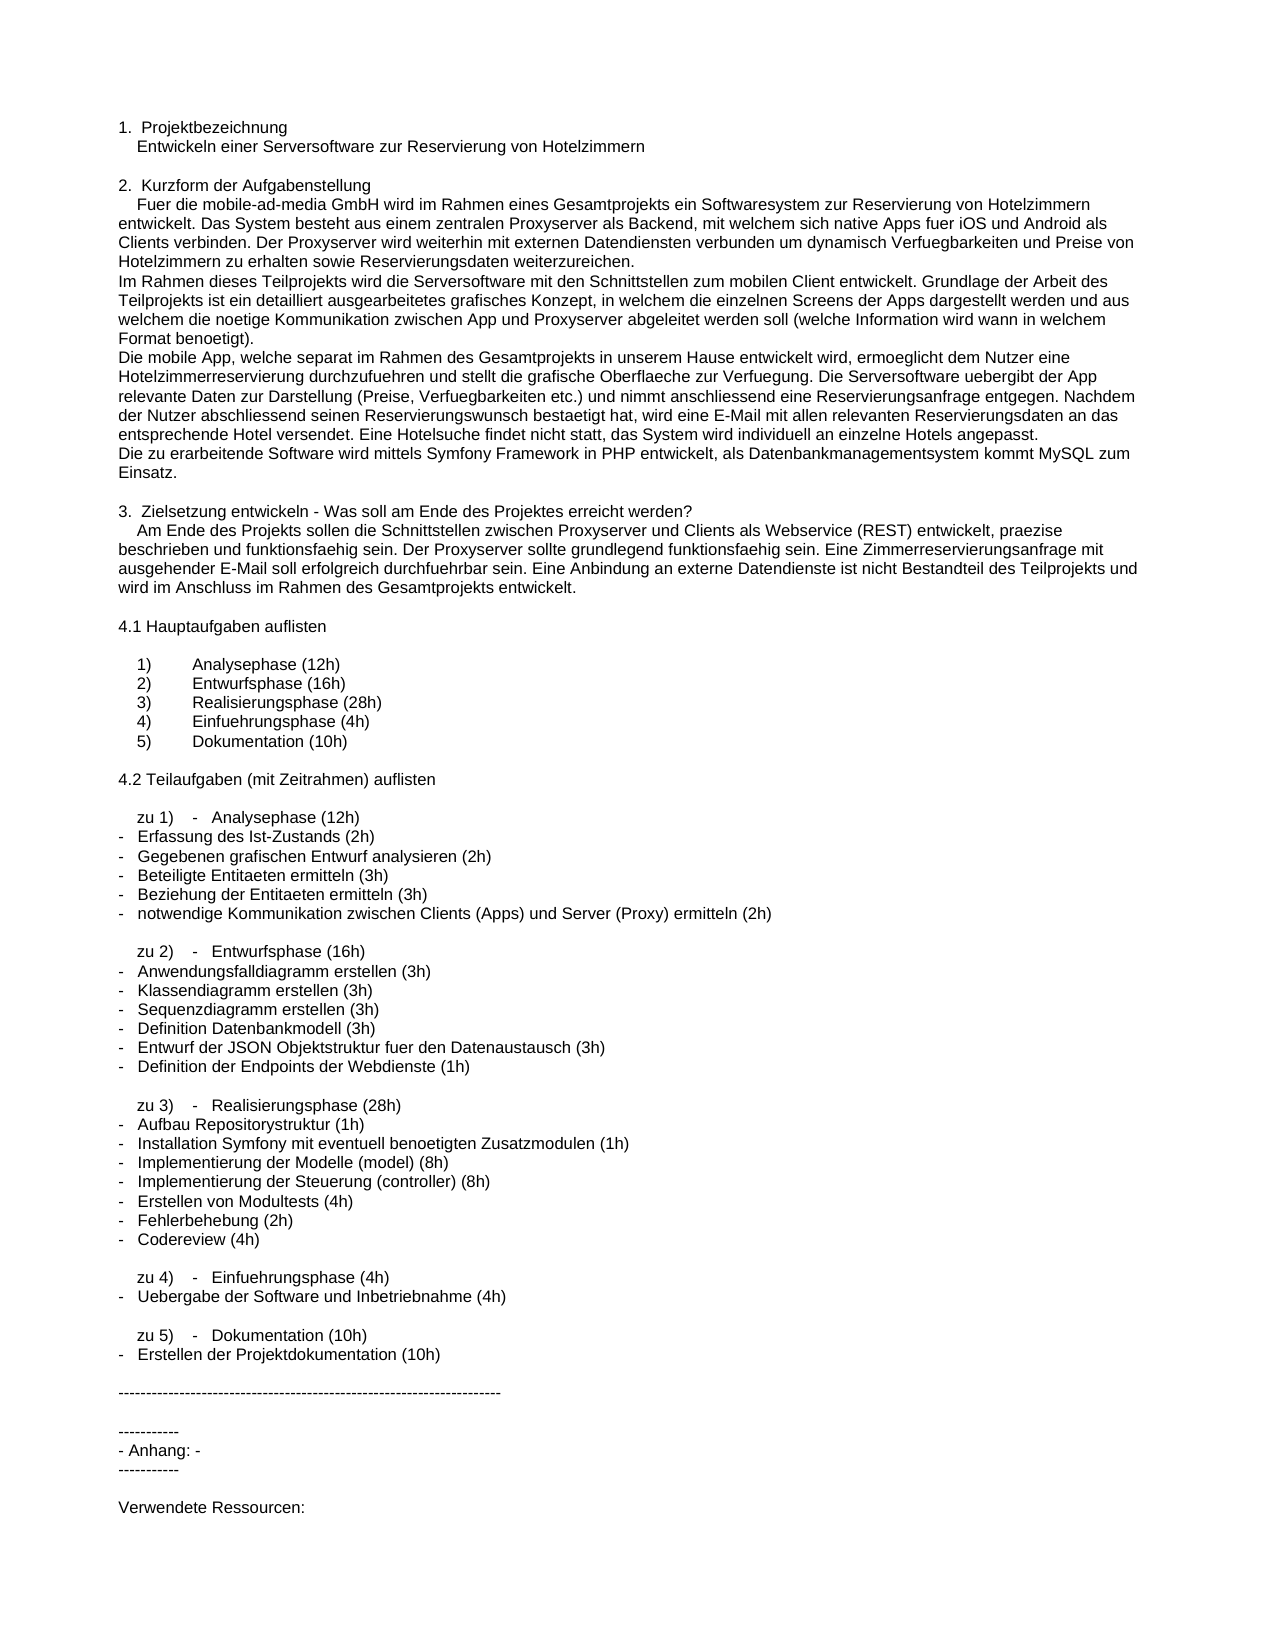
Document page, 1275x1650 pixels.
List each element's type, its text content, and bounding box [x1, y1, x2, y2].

text - Erstellen von Modultests (4h) [118, 1191, 1157, 1211]
text - Beziehung der Entitaeten ermitteln (3h) [118, 885, 1157, 904]
text Die mobile App, welche separat im Rahmen des Gesamtprojekts in unserem Hause entwickelt wird, ermoeglicht dem Nutzer eine Hotelzimmerreservierung durchzufuehren und stellt die grafische Oberflaeche zur Verfuegung. Die Serversoftware uebergibt der App relevante Daten zur Darstellung (Preise, Verfuegbarkeiten etc.) und nimmt anschliessend eine Reservierungsanfrage entgegen. Nachdem der Nutzer abschliessend seinen Reservierungswunsch bestaetigt hat, wird eine E-Mail mit allen relevanten Reservierungsdaten an das entsprechende Hotel versendet. Eine Hotelsuche findet nicht statt, das System wird individuell an einzelne Hotels angepasst. [118, 348, 1157, 444]
text ----------- [118, 1421, 1157, 1441]
text - notwendige Kommunikation zwischen Clients (Apps) und Server (Proxy) ermitteln (2h) [118, 904, 1157, 923]
text - Implementierung der Steuerung (controller) (8h) [118, 1172, 1157, 1191]
text 4.2 Teilaufgaben (mit Zeitrahmen) auflisten [118, 770, 1157, 789]
text - Fehlerbehebung (2h) [118, 1211, 1157, 1230]
text - Klassendiagramm erstellen (3h) [118, 981, 1157, 1000]
text --------------------------------------------------------------------- [118, 1383, 1157, 1402]
text - Codereview (4h) [118, 1230, 1157, 1249]
text - Entwurf der JSON Objektstruktur fuer den Datenaustausch (3h) [118, 1038, 1157, 1057]
text 5) Dokumentation (10h) [118, 731, 1157, 751]
text - Definition Datenbankmodell (3h) [118, 1019, 1157, 1038]
text - Erstellen der Projektdokumentation (10h) [118, 1345, 1157, 1364]
text - Sequenzdiagramm erstellen (3h) [118, 1000, 1157, 1019]
text Im Rahmen dieses Teilprojekts wird die Serversoftware mit den Schnittstellen zum mobilen Client entwickelt. Grundlage der Arbeit des Teilprojekts ist ein detailliert ausgearbeitetes grafisches Konzept, in welchem die einzelnen Screens der Apps dargestellt werden und aus welchem die noetige Kommunikation zwischen App und Proxyserver abgeleitet werden soll (welche Information wird wann in welchem Format benoetigt). [118, 271, 1157, 348]
text Entwickeln einer Serversoftware zur Reservierung von Hotelzimmern [118, 137, 1157, 156]
text - Definition der Endpoints der Webdienste (1h) [118, 1057, 1157, 1076]
text zu 1) - Analysephase (12h) [118, 808, 1157, 827]
text - Beteiligte Entitaeten ermitteln (3h) [118, 866, 1157, 885]
text 4) Einfuehrungsphase (4h) [118, 712, 1157, 731]
text - Aufbau Repositorystruktur (1h) [118, 1115, 1157, 1134]
text 4.1 Hauptaufgaben auflisten [118, 616, 1157, 636]
text 1) Analysephase (12h) [118, 655, 1157, 674]
text - Erfassung des Ist-Zustands (2h) [118, 827, 1157, 846]
text - Gegebenen grafischen Entwurf analysieren (2h) [118, 846, 1157, 866]
text Die zu erarbeitende Software wird mittels Symfony Framework in PHP entwickelt, als Datenbankmanagementsystem kommt MySQL zum Einsatz. [118, 444, 1157, 482]
text - Uebergabe der Software und Inbetriebnahme (4h) [118, 1287, 1157, 1306]
text zu 4) - Einfuehrungsphase (4h) [118, 1268, 1157, 1287]
text zu 2) - Entwurfsphase (16h) [118, 942, 1157, 961]
text - Installation Symfony mit eventuell benoetigten Zusatzmodulen (1h) [118, 1134, 1157, 1153]
text Fuer die mobile-ad-media GmbH wird im Rahmen eines Gesamtprojekts ein Softwaresystem zur Reservierung von Hotelzimmern entwickelt. Das System besteht aus einem zentralen Proxyserver als Backend, mit welchem sich native Apps fuer iOS und Android als Clients verbinden. Der Proxyserver wird weiterhin mit externen Datendiensten verbunden um dynamisch Verfuegbarkeiten und Preise von Hotelzimmern zu erhalten sowie Reservierungsdaten weiterzureichen. [118, 195, 1157, 271]
text - Implementierung der Modelle (model) (8h) [118, 1153, 1157, 1172]
text 1. Projektbezeichnung [118, 118, 1157, 137]
text 2) Entwurfsphase (16h) [118, 674, 1157, 693]
text Verwendete Ressourcen: [118, 1498, 1157, 1517]
text 3) Realisierungsphase (28h) [118, 693, 1157, 712]
text - Anhang: - [118, 1441, 1157, 1460]
text zu 3) - Realisierungsphase (28h) [118, 1096, 1157, 1115]
text - Anwendungsfalldiagramm erstellen (3h) [118, 961, 1157, 981]
text 2. Kurzform der Aufgabenstellung [118, 176, 1157, 195]
text zu 5) - Dokumentation (10h) [118, 1326, 1157, 1345]
text 3. Zielsetzung entwickeln - Was soll am Ende des Projektes erreicht werden? [118, 501, 1157, 521]
text Am Ende des Projekts sollen die Schnittstellen zwischen Proxyserver und Clients als Webservice (REST) entwickelt, praezise beschrieben und funktionsfaehig sein. Der Proxyserver sollte grundlegend funktionsfaehig sein. Eine Zimmerreservierungsanfrage mit ausgehender E-Mail soll erfolgreich durchfuehrbar sein. Eine Anbindung an externe Datendienste ist nicht Bestandteil des Teilprojekts und wird im Anschluss im Rahmen des Gesamtprojekts entwickelt. [118, 521, 1157, 597]
text ----------- [118, 1460, 1157, 1479]
